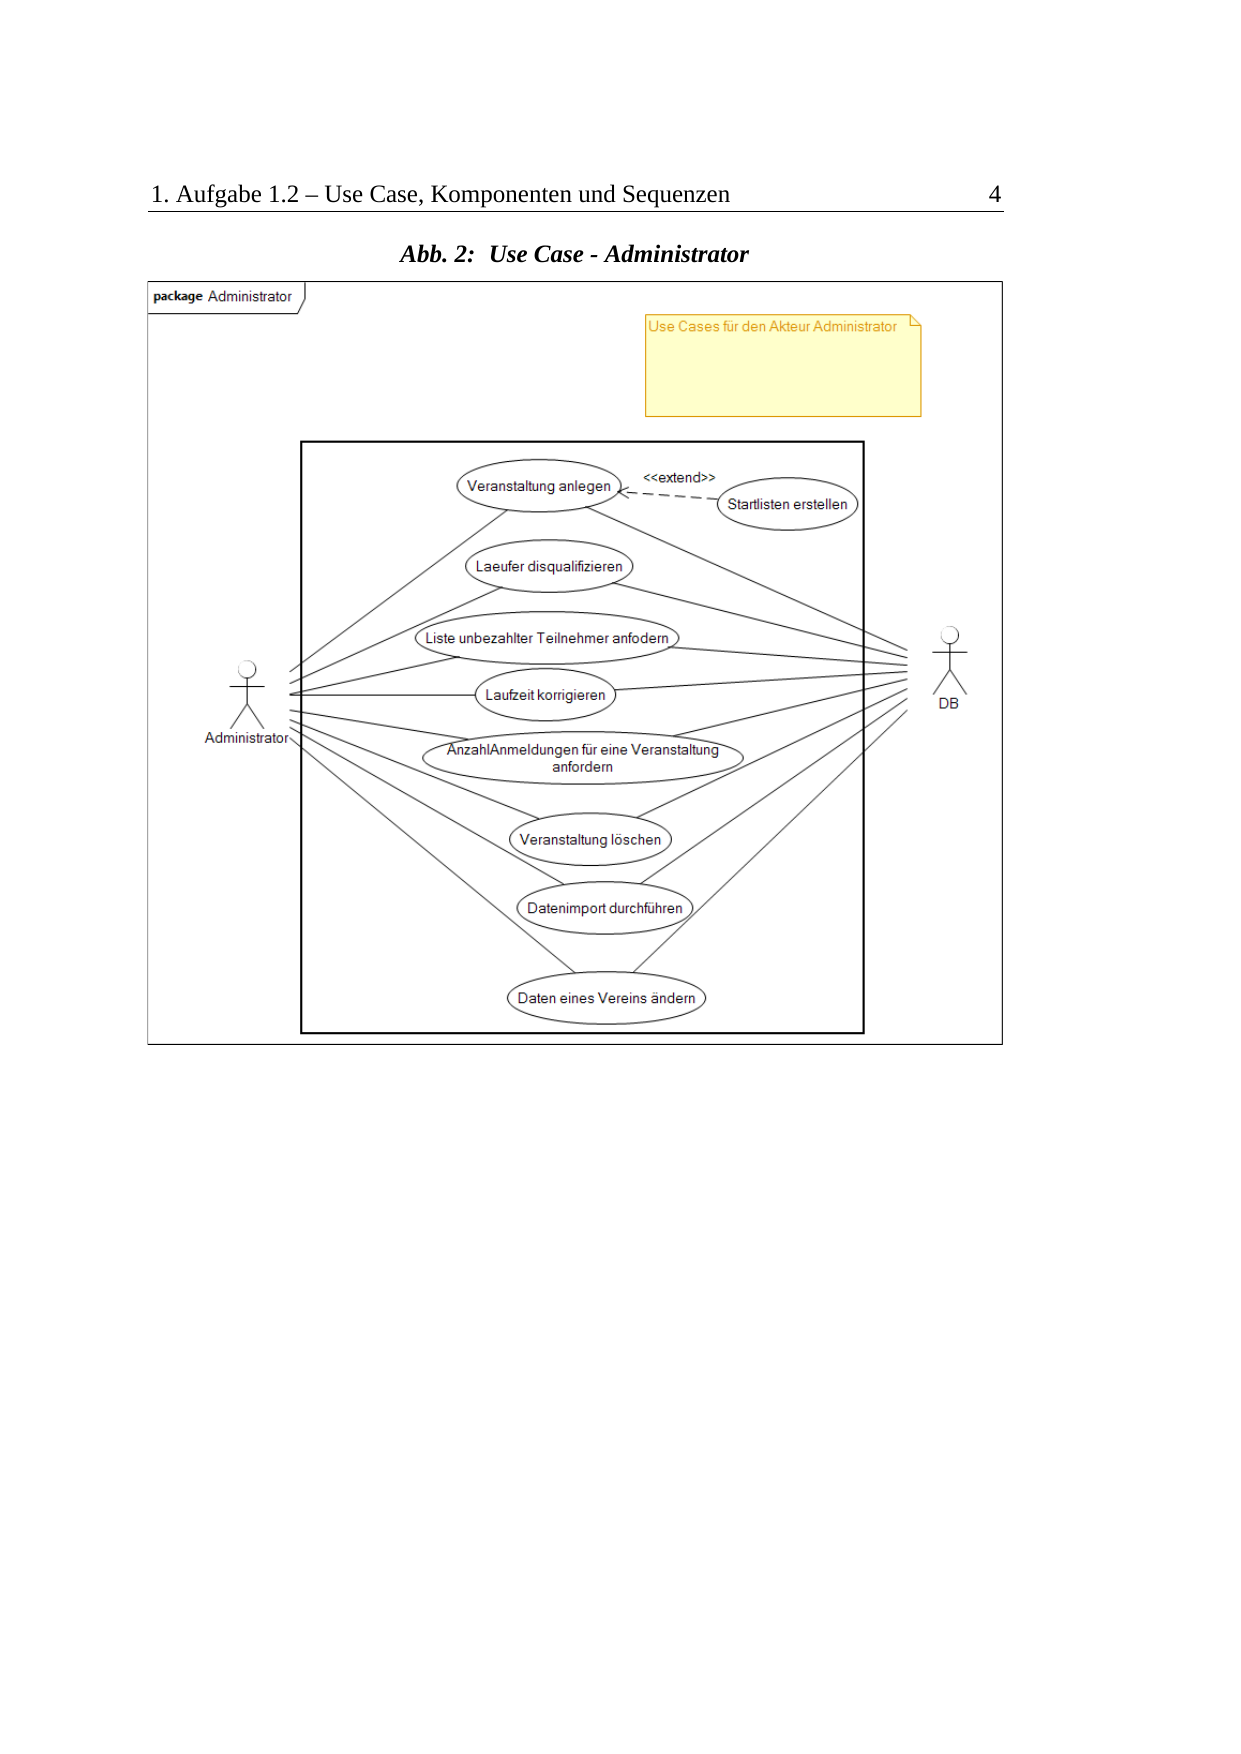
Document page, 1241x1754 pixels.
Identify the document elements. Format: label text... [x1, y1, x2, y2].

picture [147, 281, 1004, 1045]
list Use Case - Administrator [148, 240, 1004, 268]
